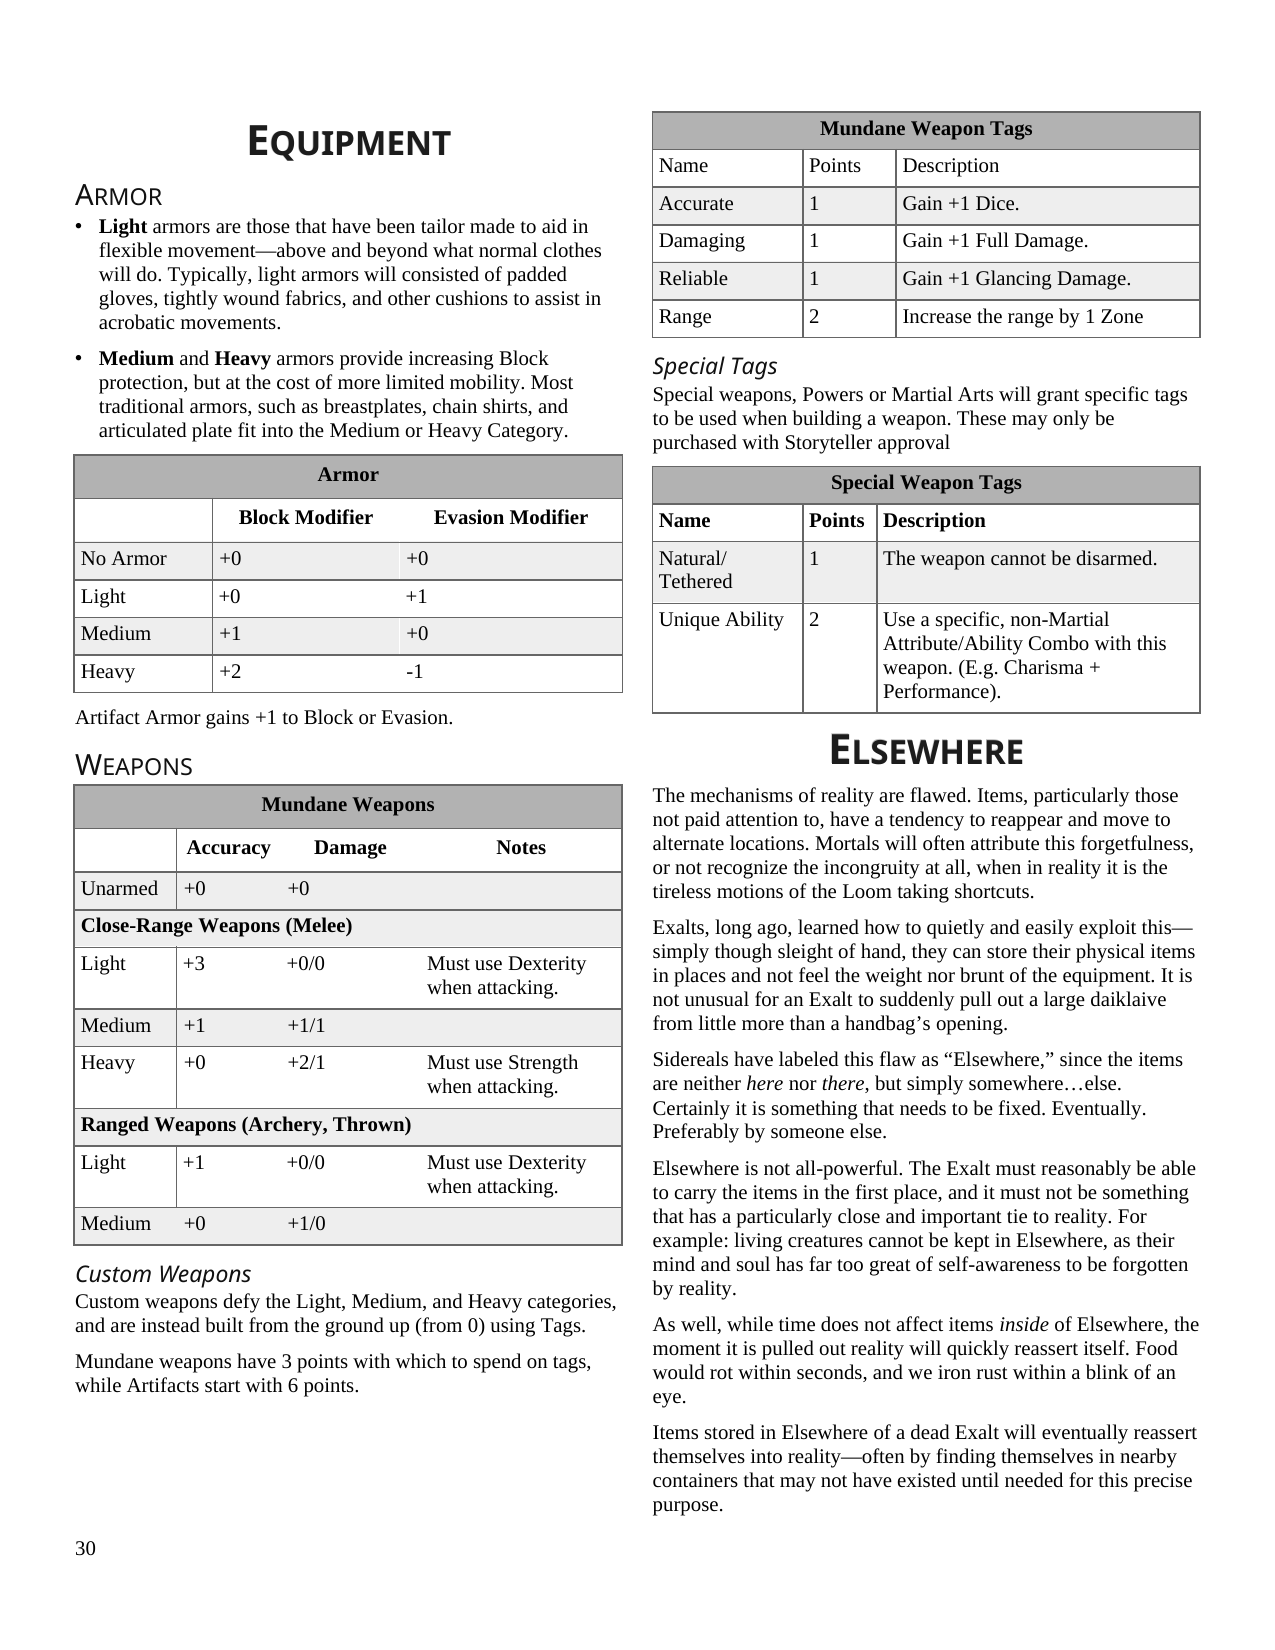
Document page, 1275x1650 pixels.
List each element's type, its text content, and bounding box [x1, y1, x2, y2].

subtitle Elsewhere [652, 720, 1200, 777]
table_cell Gain +1 Full Damage. [897, 226, 1199, 261]
table_cell +2/1 [280, 1047, 420, 1107]
table_cell +1/0 [280, 1208, 420, 1244]
table_cell +0 [177, 1047, 280, 1107]
table_cell Description [897, 150, 1199, 186]
table_header Mundane Weapon Tags [653, 113, 1199, 149]
table_cell +0 [400, 618, 622, 654]
table_cell Evasion Modifier [400, 499, 622, 541]
table_cell Use a specific, non-Martial Attribute/Ability Combo with this weapon. (E.g. Charisma + Performance). [878, 604, 1199, 712]
table_cell +0 [400, 543, 622, 579]
table_cell Natural/Tethered [653, 542, 802, 602]
table_cell Heavy [75, 656, 212, 692]
table_cell Medium [75, 1208, 177, 1244]
table_cell 1 [804, 226, 895, 261]
table_cell Must use Dexterity when attacking. [420, 948, 621, 1008]
table_cell Light [75, 1147, 176, 1207]
table_cell Must use Strength when attacking. [420, 1047, 621, 1107]
table_cell Must use Dexterity when attacking. [420, 1147, 621, 1207]
text Items stored in Elsewhere of a dead Exalt will eventually reassert themselves into reality—often by finding themselves in nearby containers that may not have existed until needed for this precise purpose. [652, 1420, 1200, 1516]
table_cell Increase the range by 1 Zone [897, 301, 1199, 337]
table_cell +2 [213, 656, 399, 692]
table_cell [75, 499, 212, 541]
table_cell Light [75, 581, 212, 617]
table_header Armor [75, 456, 622, 498]
table_cell +0 [280, 873, 420, 909]
table_cell Gain +1 Glancing Damage. [897, 263, 1199, 299]
table_cell -1 [400, 656, 622, 692]
text Mundane weapons have 3 points with which to spend on tags, while Artifacts start with 6 points. [75, 1349, 622, 1397]
subtitle Weapons [75, 744, 622, 784]
table_cell No Armor [75, 543, 212, 579]
subtitle Custom Weapons [75, 1258, 622, 1289]
text Sidereals have labeled this flaw as “Elsewhere,” since the items are neither here nor there, but simply somewhere…else. Certainly it is something that needs to be fixed. Eventually. Preferably by someone else. [652, 1047, 1200, 1143]
table_cell +0 [213, 543, 399, 579]
table_cell Description [878, 505, 1199, 541]
list Medium and Heavy armors provide increasing Block protection, but at the cost of more limited mobility. Most traditional armors, such as breastplates, chain shirts, and articulated plate fit into the Medium or Heavy Category. [75, 346, 622, 442]
table_cell Damage [280, 829, 420, 871]
table_cell +0 [177, 873, 280, 909]
table_cell 1 [804, 263, 895, 299]
text The mechanisms of reality are flawed. Items, particularly those not paid attention to, have a tendency to reappear and move to alternate locations. Mortals will often attribute this forgetfulness, or not recognize the incongruity at all, when in reality it is the tireless motions of the Loom taking shortcuts. [652, 783, 1200, 903]
table_cell [420, 1208, 621, 1244]
table_cell [420, 1010, 621, 1046]
table_cell Block Modifier [213, 499, 399, 541]
table_cell Accuracy [177, 829, 280, 871]
table_cell Unique Ability [653, 604, 802, 712]
table_cell Accurate [653, 188, 802, 224]
table_cell +1/1 [280, 1010, 420, 1046]
table_cell [75, 829, 176, 871]
table_cell Light [75, 948, 176, 1008]
subtitle Special Tags [652, 350, 1200, 381]
subtitle Equipment [75, 111, 622, 168]
list Light armors are those that have been tailor made to aid in flexible movement—above and beyond what normal clothes will do. Typically, light armors will consisted of padded gloves, tightly wound fabrics, and other cushions to assist in acrobatic movements. [75, 213, 622, 334]
table_cell Name [653, 150, 802, 186]
text Exalts, long ago, learned how to quietly and easily exploit this—simply though sleight of hand, they can store their physical items in places and not feel the weight nor brunt of the equipment. It is not unusual for an Exalt to suddenly pull out a large daiklaive from little more than a handbag’s opening. [652, 915, 1200, 1035]
table_cell Reliable [653, 263, 802, 299]
text As well, while time does not affect items inside of Elsewhere, the moment it is pulled out reality will quickly reassert itself. Food would rot within seconds, and we iron rust within a blink of an eye. [652, 1312, 1200, 1408]
table_cell 1 [804, 188, 895, 224]
table_cell The weapon cannot be disarmed. [878, 542, 1199, 602]
table_cell 1 [804, 542, 876, 602]
text Custom weapons defy the Light, Medium, and Heavy categories, and are instead built from the ground up (from 0) using Tags. [75, 1289, 622, 1337]
table_cell 2 [804, 301, 895, 337]
table_cell +0/0 [280, 1147, 420, 1207]
table_cell Notes [420, 829, 621, 871]
table_cell Heavy [75, 1047, 176, 1107]
table_cell +1 [400, 581, 622, 617]
table_cell Points [804, 150, 895, 186]
text Elsewhere is not all-powerful. The Exalt must reasonably be able to carry the items in the first place, and it must not be something that has a particularly close and important tie to reality. For example: living creatures cannot be kept in Elsewhere, as their mind and soul has far too great of self-awareness to be forgotten by reality. [652, 1156, 1200, 1300]
table_cell +0 [213, 581, 399, 617]
table_cell Medium [75, 618, 212, 654]
text Special weapons, Powers or Martial Arts will grant specific tags to be used when building a weapon. These may only be purchased with Storyteller approval [652, 381, 1200, 454]
table_cell +3 [177, 948, 280, 1008]
table_cell Ranged Weapons (Archery, Thrown) [75, 1109, 621, 1145]
table_cell Damaging [653, 226, 802, 261]
table_cell +0/0 [280, 948, 420, 1008]
table_cell [420, 911, 621, 946]
table_cell Close-Range Weapons (Melee) [75, 911, 420, 946]
table_cell Gain +1 Dice. [897, 188, 1199, 224]
table_cell +1 [177, 1010, 280, 1046]
table_cell 2 [804, 604, 876, 712]
table_cell Unarmed [75, 873, 176, 909]
table_cell +0 [177, 1208, 280, 1244]
table_cell +1 [177, 1147, 280, 1207]
table_cell Range [653, 301, 802, 337]
text Artifact Armor gains +1 to Block or Evasion. [75, 705, 622, 729]
table_cell Medium [75, 1010, 176, 1046]
table_cell Points [804, 505, 876, 541]
table_cell +1 [213, 618, 399, 654]
table_header Mundane Weapons [75, 786, 621, 828]
table_cell Name [653, 505, 802, 541]
subtitle Armor [75, 174, 622, 213]
table_cell [420, 873, 621, 909]
table_header Special Weapon Tags [653, 467, 1199, 503]
